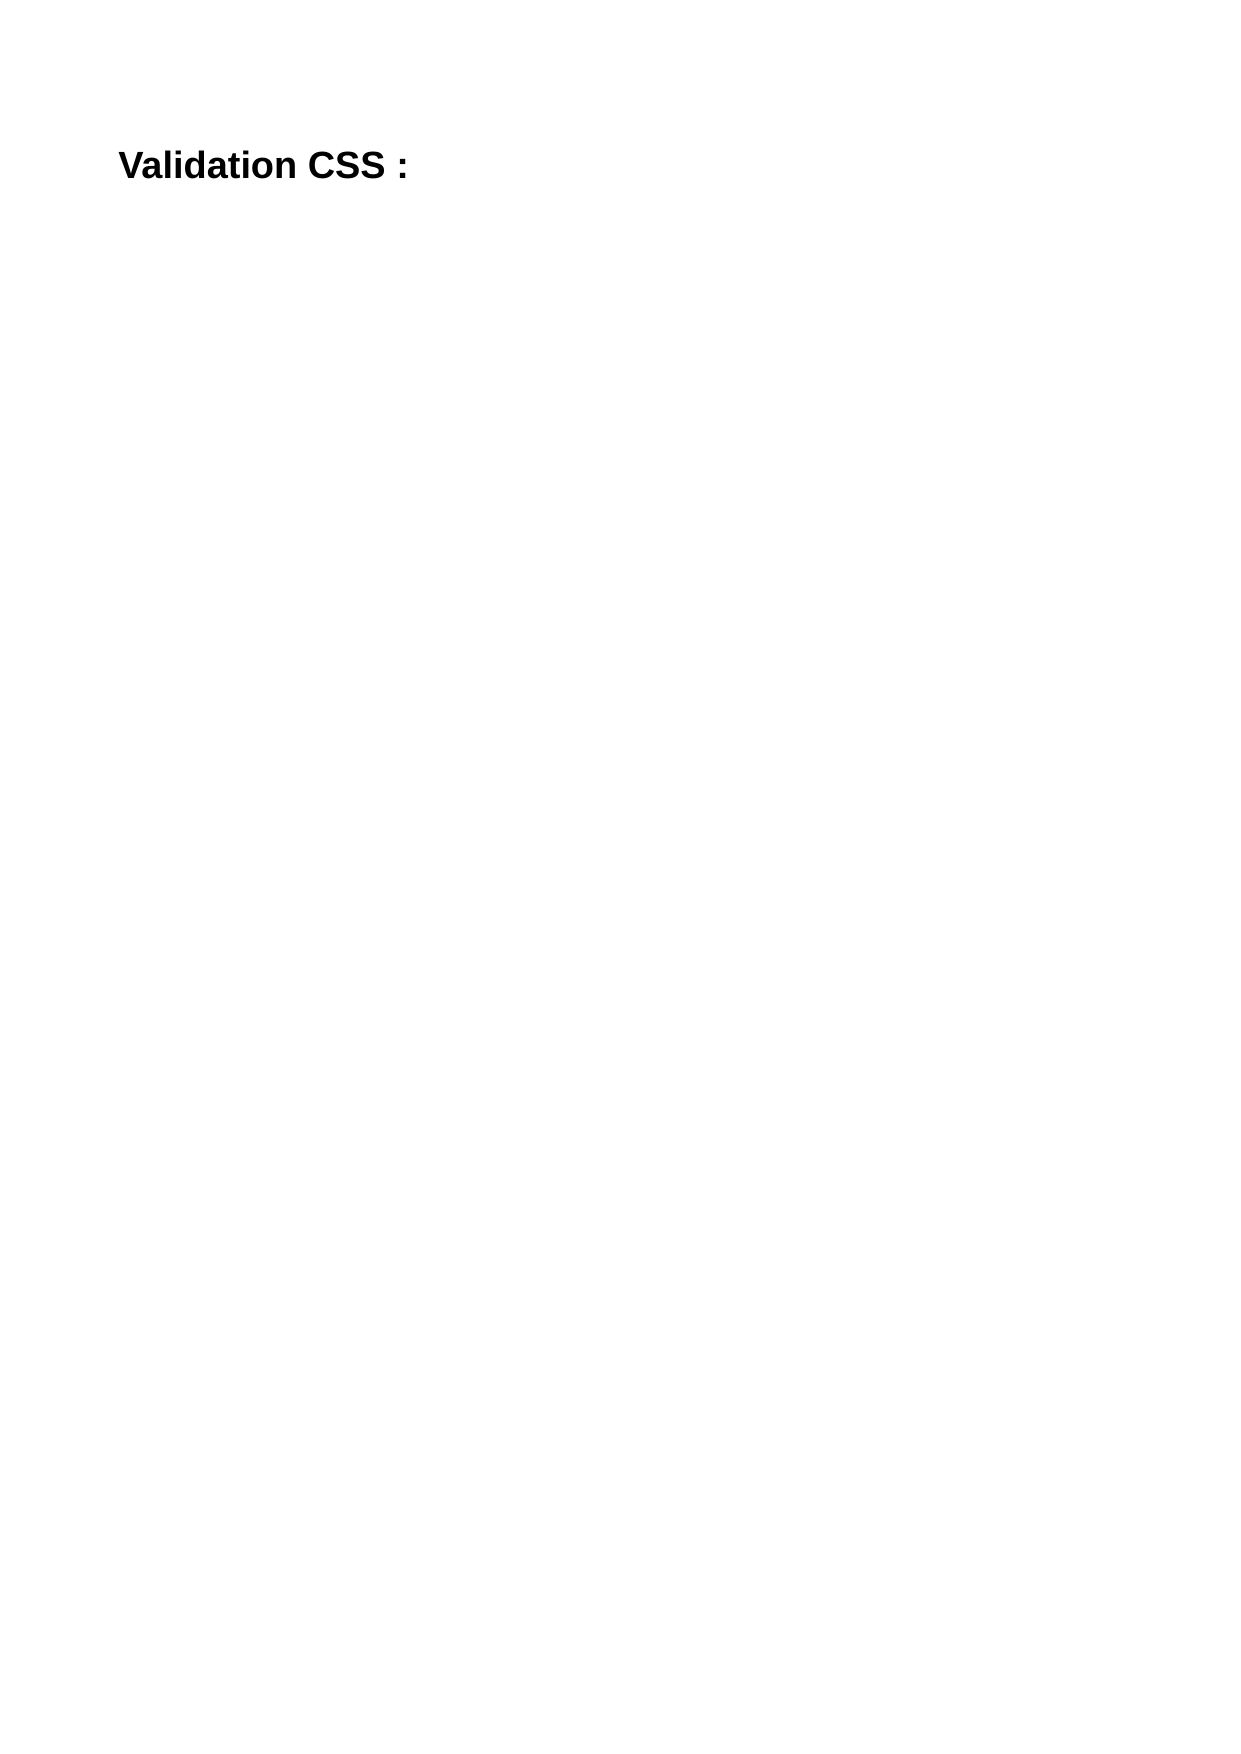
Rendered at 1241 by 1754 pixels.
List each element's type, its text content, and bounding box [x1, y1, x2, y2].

subtitle Validation CSS : [118, 143, 1122, 187]
